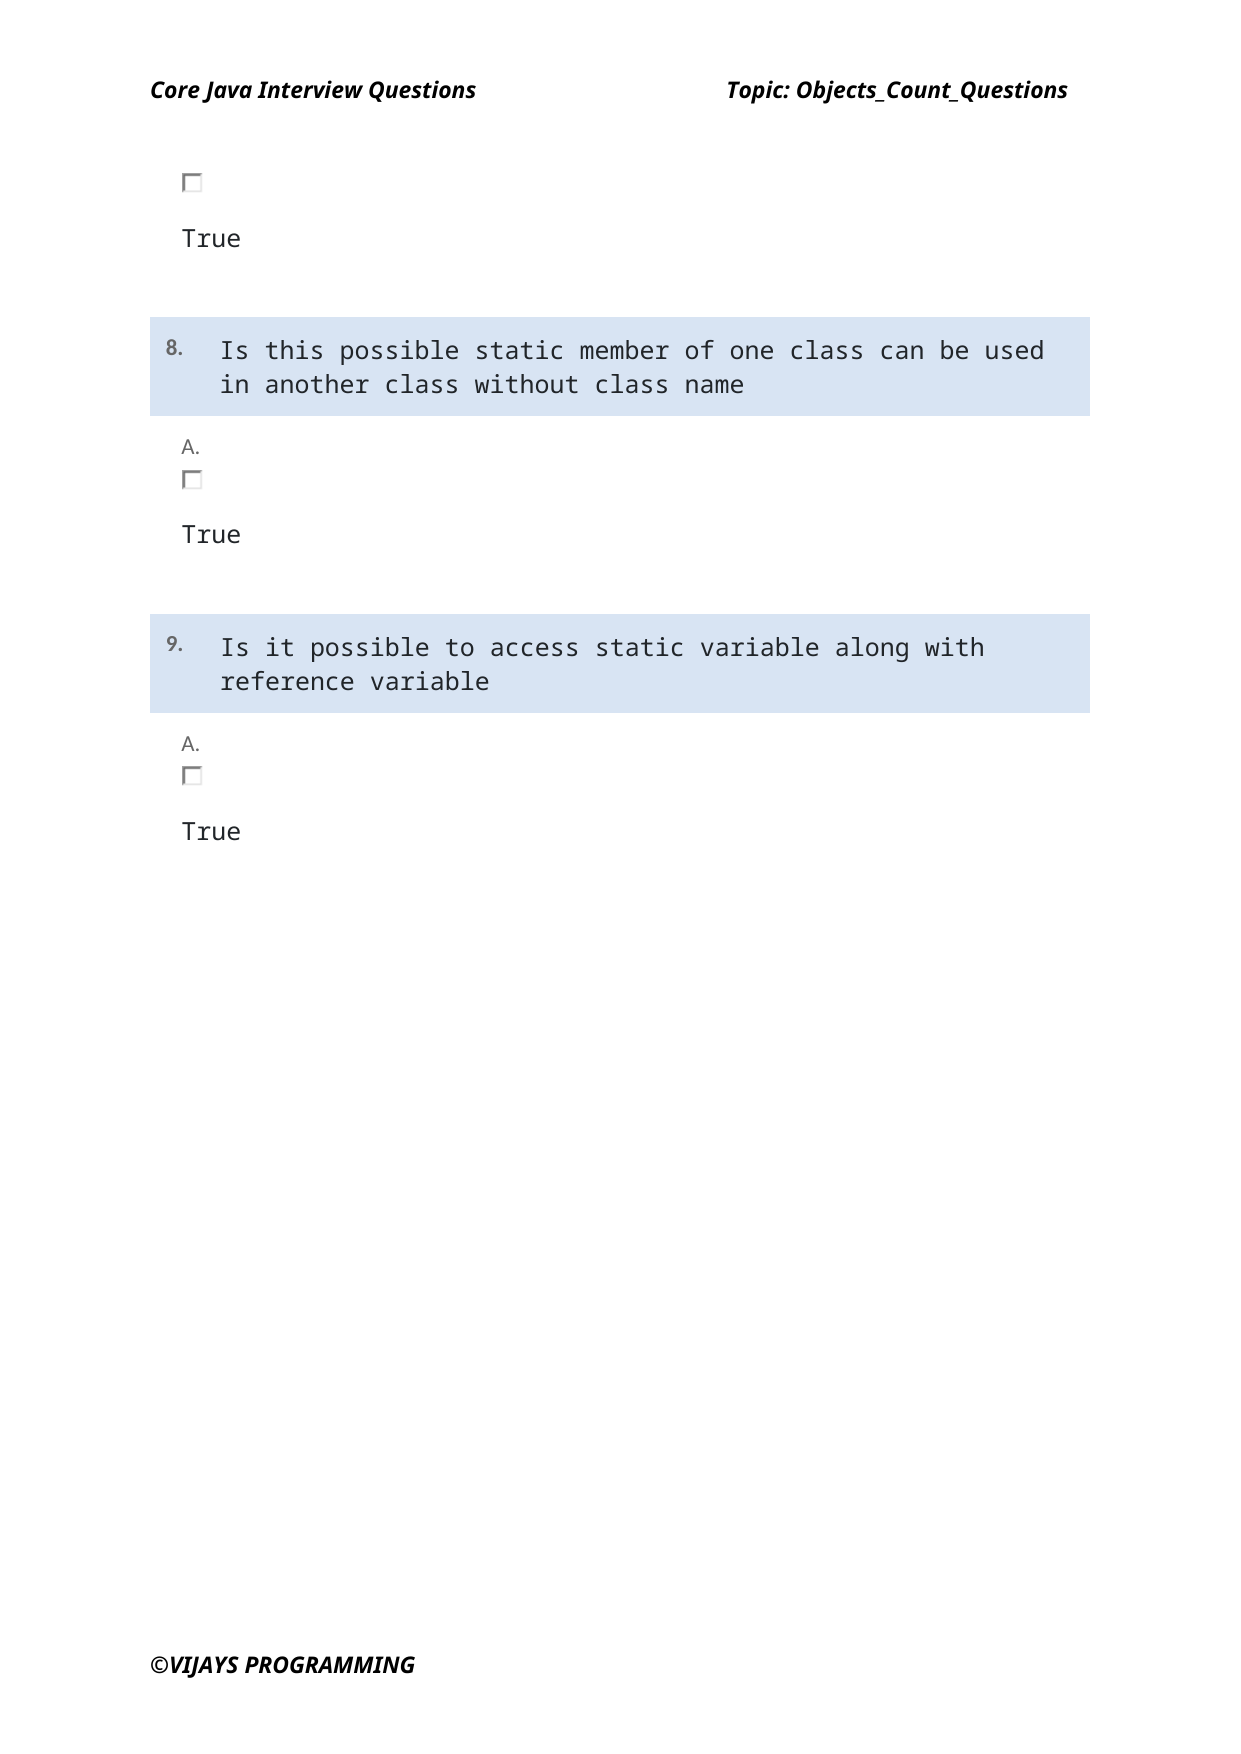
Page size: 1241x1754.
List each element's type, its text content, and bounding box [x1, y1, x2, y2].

table_header [181, 551, 250, 598]
table_cell [150, 713, 1090, 910]
table_header Is it possible to access static variable along with reference variable [204, 614, 1090, 713]
table_cell [150, 416, 1090, 614]
table_cell 8. [150, 317, 204, 416]
table_header True [181, 166, 242, 254]
table_header [181, 848, 250, 895]
table_cell Is this possible static member of one class can be used in another class without class name [204, 317, 1090, 416]
table_header [181, 255, 250, 301]
table_cell [150, 150, 1090, 317]
table_header A. True [181, 432, 242, 551]
table_header A. True [181, 729, 242, 848]
table_header 9. [150, 614, 204, 713]
